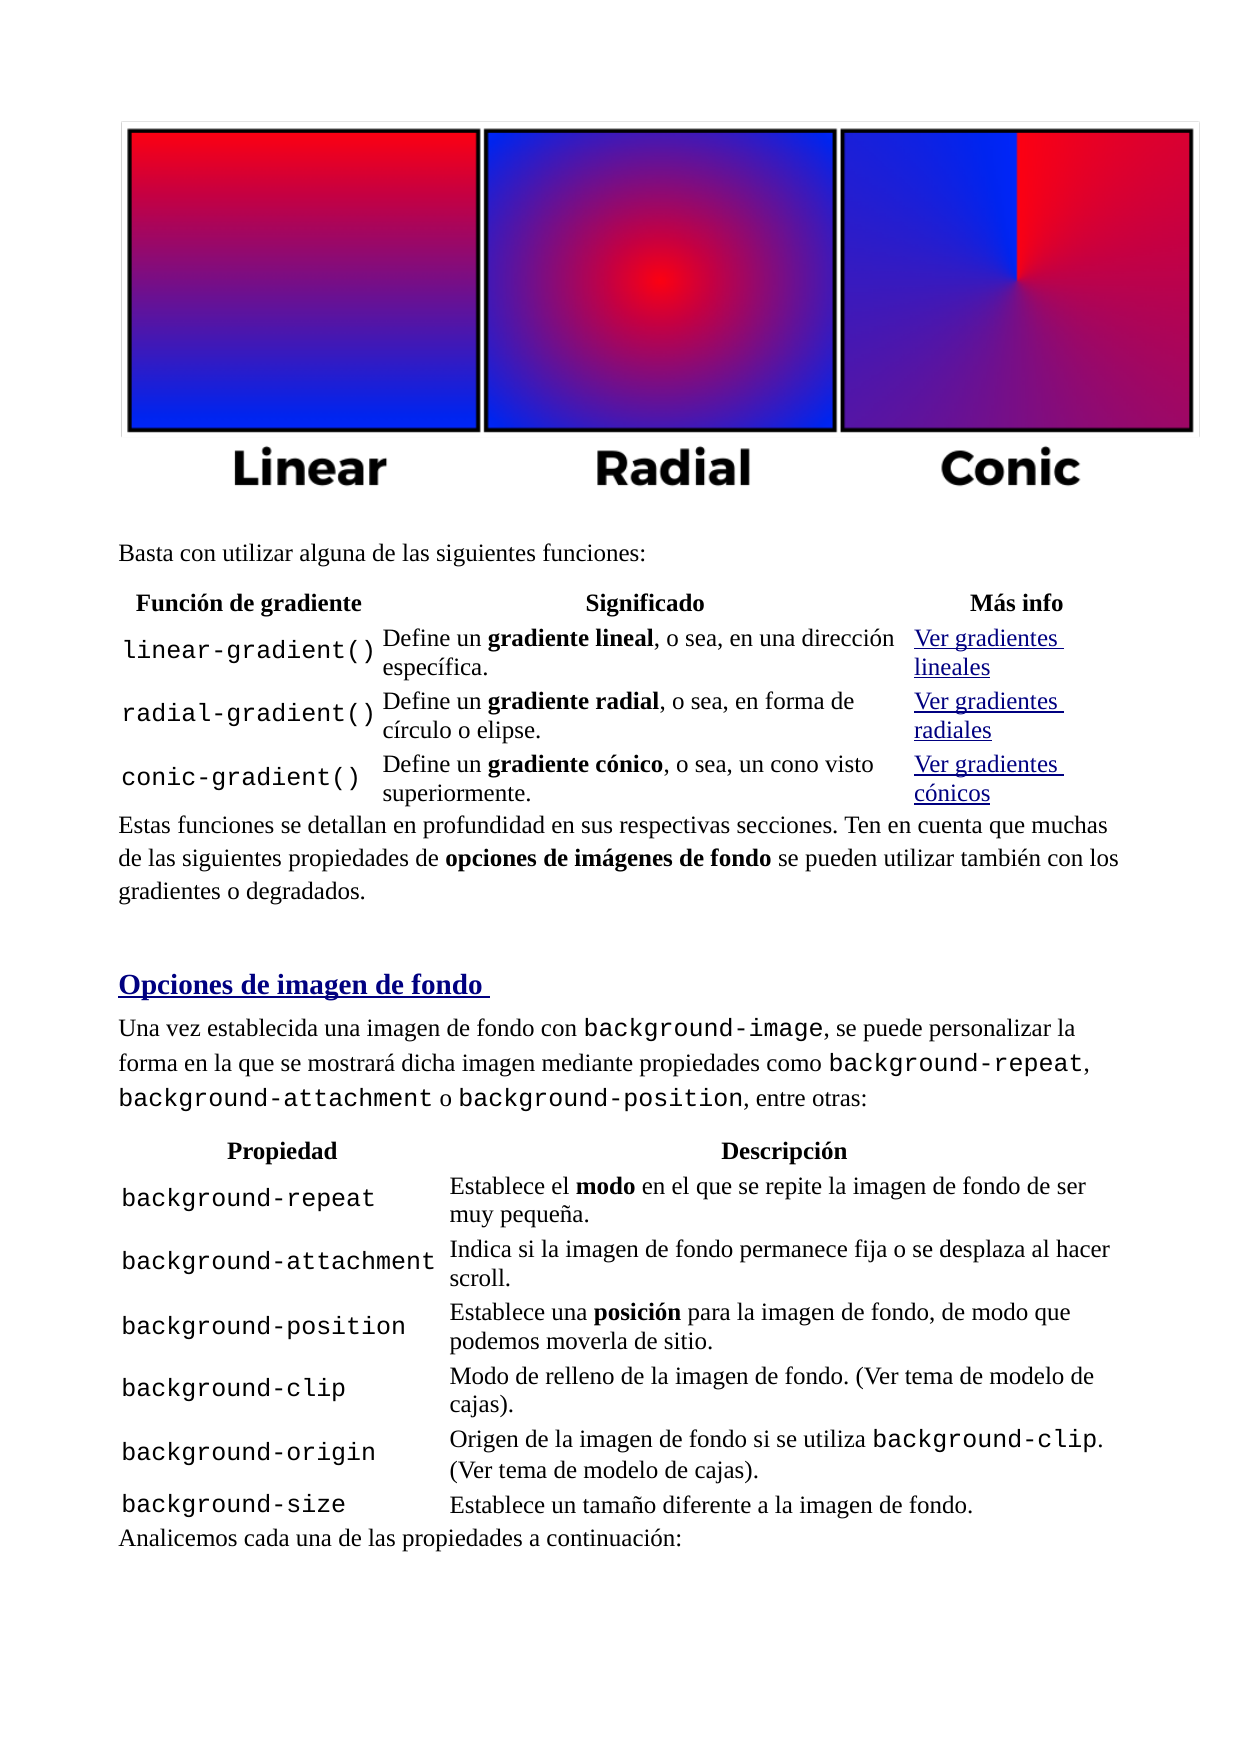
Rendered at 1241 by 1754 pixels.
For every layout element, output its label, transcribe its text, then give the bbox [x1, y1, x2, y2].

table_cell Define un gradiente lineal, o sea, en una dirección específica. [379, 620, 911, 683]
table_cell background-position [118, 1295, 446, 1358]
table_cell Define un gradiente radial, o sea, en forma de círculo o elipse. [379, 683, 911, 747]
table_cell background-clip [118, 1358, 446, 1421]
table_cell Establece el modo en el que se repite la imagen de fondo de ser muy pequeña. [446, 1168, 1122, 1231]
table_cell Origen de la imagen de fondo si se utiliza background-clip. (Ver tema de modelo de cajas). [446, 1421, 1122, 1487]
table_cell Modo de relleno de la imagen de fondo. (Ver tema de modelo de cajas). [446, 1358, 1122, 1421]
table_header Significado [379, 585, 911, 620]
table_header Descripción [446, 1133, 1122, 1168]
subtitle Opciones de imagen de fondo [118, 967, 1122, 1001]
table_header Propiedad [118, 1133, 446, 1168]
text Analicemos cada una de las propiedades a continuación: [118, 1523, 1122, 1552]
table_cell background-attachment [118, 1231, 446, 1294]
table_cell linear-gradient() [118, 620, 379, 683]
text Una vez establecida una imagen de fondo con background-image, se puede personalizar la forma en la que se mostrará dicha imagen mediante propiedades como background-repeat, background-attachment o background-position, entre otras: [118, 1013, 1122, 1114]
table_cell Establece un tamaño diferente a la imagen de fondo. [446, 1487, 1122, 1523]
text Estas funciones se detallan en profundidad en sus respectivas secciones. Ten en cuenta que muchas de las siguientes propiedades de opciones de imágenes de fondo se pueden utilizar también con los gradientes o degradados. [118, 810, 1122, 905]
table_header Más info [911, 585, 1122, 620]
table_cell Ver gradientes cónicos [911, 747, 1122, 810]
picture [118, 118, 1202, 508]
table_cell radial-gradient() [118, 683, 379, 747]
text Basta con utilizar alguna de las siguientes funciones: [118, 538, 1122, 567]
table_cell Indica si la imagen de fondo permanece fija o se desplaza al hacer scroll. [446, 1231, 1122, 1294]
table_cell background-origin [118, 1421, 446, 1487]
table_cell Define un gradiente cónico, o sea, un cono visto superiormente. [379, 747, 911, 810]
table_cell conic-gradient() [118, 747, 379, 810]
table_cell Establece una posición para la imagen de fondo, de modo que podemos moverla de sitio. [446, 1295, 1122, 1358]
table_header Función de gradiente [118, 585, 379, 620]
table_cell background-size [118, 1487, 446, 1523]
table_cell background-repeat [118, 1168, 446, 1231]
table_cell Ver gradientes lineales [911, 620, 1122, 683]
table_cell Ver gradientes radiales [911, 683, 1122, 747]
